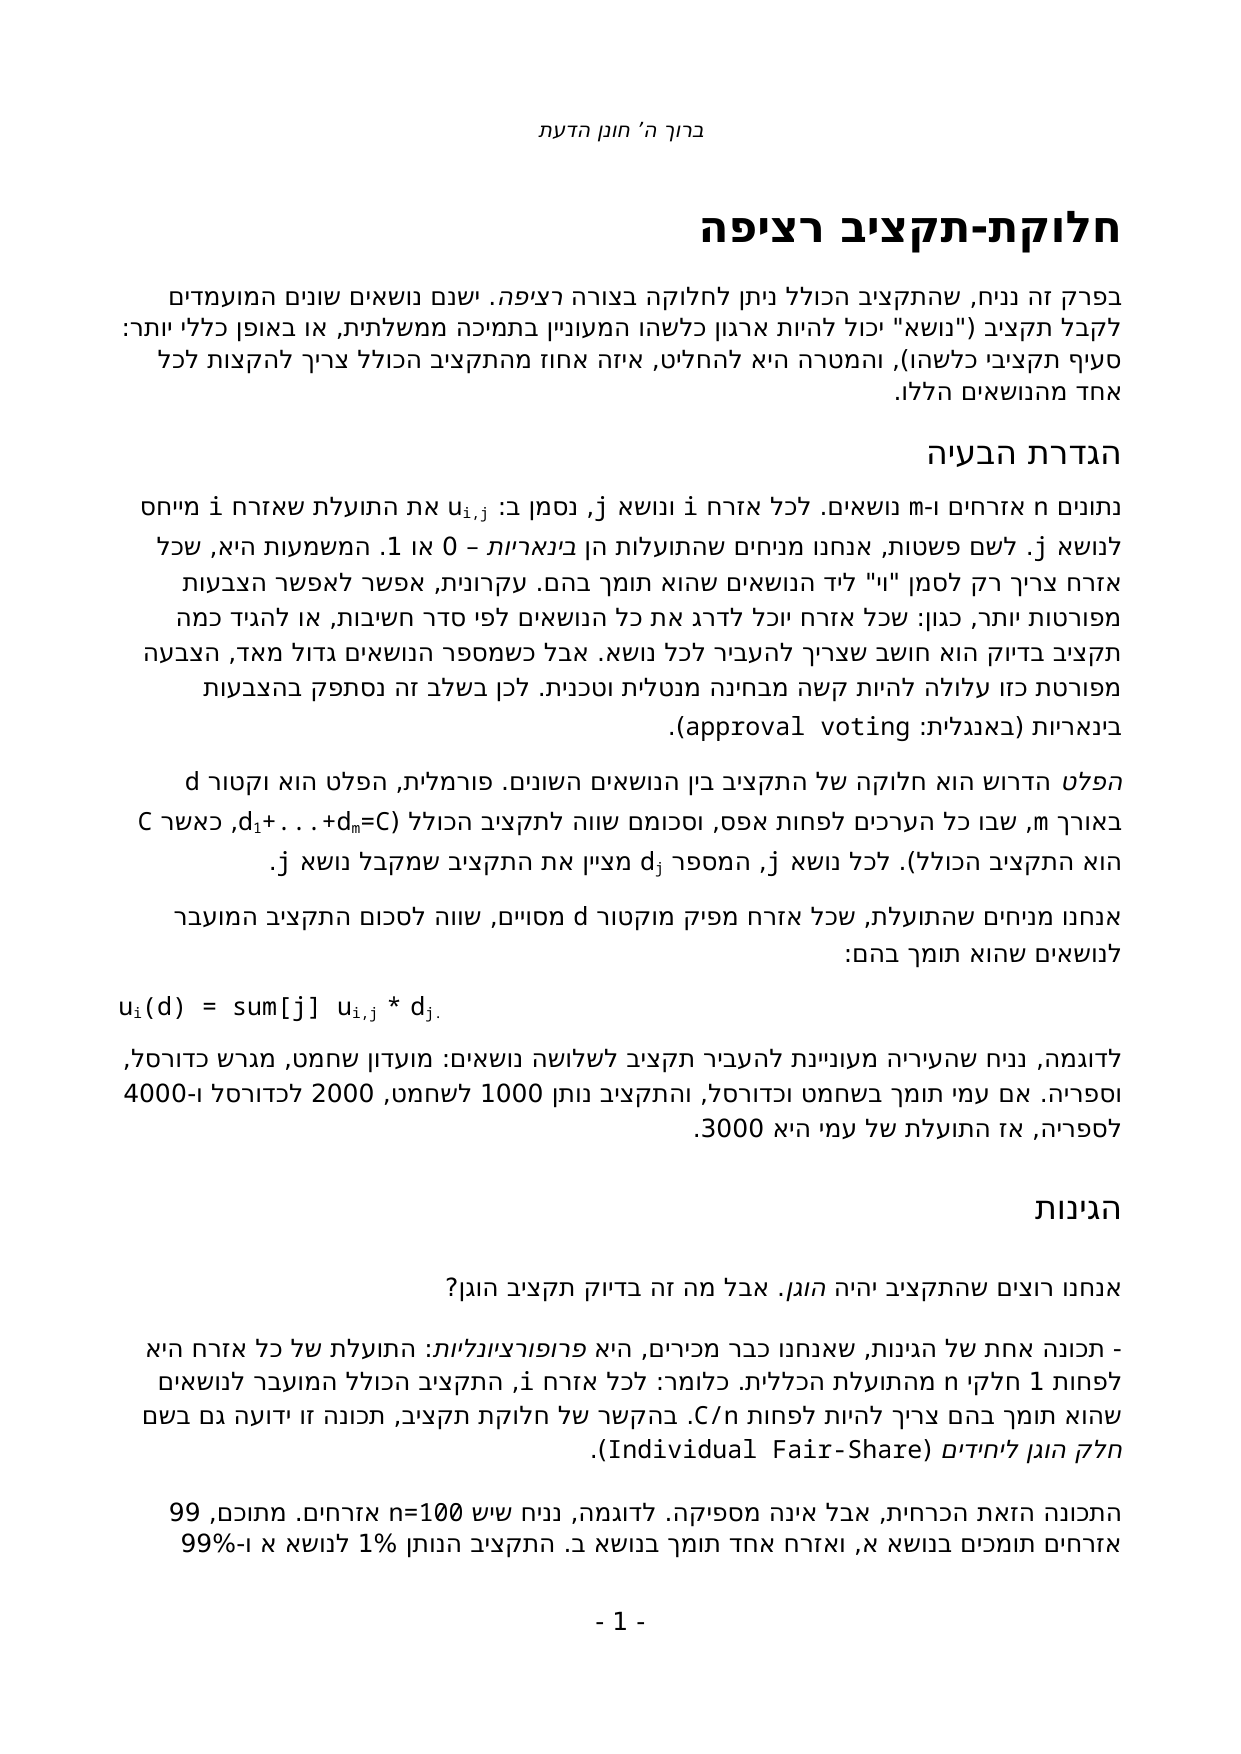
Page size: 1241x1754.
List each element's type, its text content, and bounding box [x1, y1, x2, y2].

text - תכונה אחת של הגינות, שאנחנו כבר מכירים, היא פרופורציונליות: התועלת של כל אזרח היא לפחות 1 חלקי n מהתועלת הכללית. כלומר: לכל אזרח i, התקציב הכולל המועבר לנושאים שהוא תומך בהם צריך להיות לפחות C/n. בהקשר של חלוקת תקציב, תכונה זו ידועה גם בשם חלק הוגן ליחידים (Individual Fair-Share). [118, 1334, 1122, 1465]
text לדוגמה, נניח שהעיריה מעוניינת להעביר תקציב לשלושה נושאים: מועדון שחמט, מגרש כדורסל, וספריה. אם עמי תומך בשחמט וכדורסל, והתקציב נותן 1000 לשחמט, 2000 לכדורסל ו-4000 לספריה, אז התועלת של עמי היא 3000. [118, 1044, 1122, 1143]
subtitle חלוקת-תקציב רציפה [118, 201, 1122, 252]
text נתונים n אזרחים ו-m נושאים. לכל אזרח i ונושא j, נסמן ב: ui,j את התועלת שאזרח i מייחס לנושא j. לשם פשטות, אנחנו מניחים שהתועלות הן בינאריות – 0 או 1. המשמעות היא, שכל אזרח צריך רק לסמן "וי" ליד הנושאים שהוא תומך בהם. עקרונית, אפשר לאפשר הצבעות מפורטות יותר, כגון: שכל אזרח יוכל לדרג את כל הנושאים לפי סדר חשיבות, או להגיד כמה תקציב בדיוק הוא חושב שצריך להעביר לכל נושא. אבל כשמספר הנושאים גדול מאד, הצבעה מפורטת כזו עלולה להיות קשה מבחינה מנטלית וטכנית. לכן בשלב זה נסתפק בהצבעות בינאריות (באנגלית: approval voting). [118, 489, 1122, 742]
text הפלט הדרוש הוא חלוקה של התקציב בין הנושאים השונים. פורמלית, הפלט הוא וקטור d באורך m, שבו כל הערכים לפחות אפס, וסכומם שווה לתקציב הכולל (d1+...+dm=C, כאשר C הוא התקציב הכולל). לכל נושא j, המספר dj מציין את התקציב שמקבל נושא j. [118, 764, 1122, 878]
text אנחנו מניחים שהתועלת, שכל אזרח מפיק מוקטור d מסויים, שווה לסכום התקציב המועבר לנושאים שהוא תומך בהם: [118, 899, 1122, 968]
subtitle הגדרת הבעיה [118, 434, 1122, 476]
text ui(d) = sum[j] ui,j * dj. [118, 988, 1122, 1023]
text אנחנו רוצים שהתקציב יהיה הוגן. אבל מה זה בדיוק תקציב הוגן? [118, 1273, 1122, 1304]
subtitle הגינות [118, 1188, 1122, 1231]
text בפרק זה נניח, שהתקציב הכולל ניתן לחלוקה בצורה רציפה. ישנם נושאים שונים המועמדים לקבל תקציב ("נושא" יכול להיות ארגון כלשהו המעוניין בתמיכה ממשלתית, או באופן כללי יותר: סעיף תקציבי כלשהו), והמטרה היא להחליט, איזה אחוז מהתקציב הכולל צריך להקצות לכל אחד מהנושאים הללו. [118, 282, 1122, 409]
text התכונה הזאת הכרחית, אבל אינה מספיקה. לדוגמה, נניח שיש n=100 אזרחים. מתוכם, 99 אזרחים תומכים בנושא א, ואזרח אחד תומך בנושא ב. התקציב הנותן 1% לנושא א ו-99% לנושא ב הוא פרופורציונלי, אבל בבירור לא הוגן – ההגינות מחייבת לתת חלק גדול יותר מהתקציב לקבוצה הגדולה יותר. [118, 1495, 1122, 1558]
